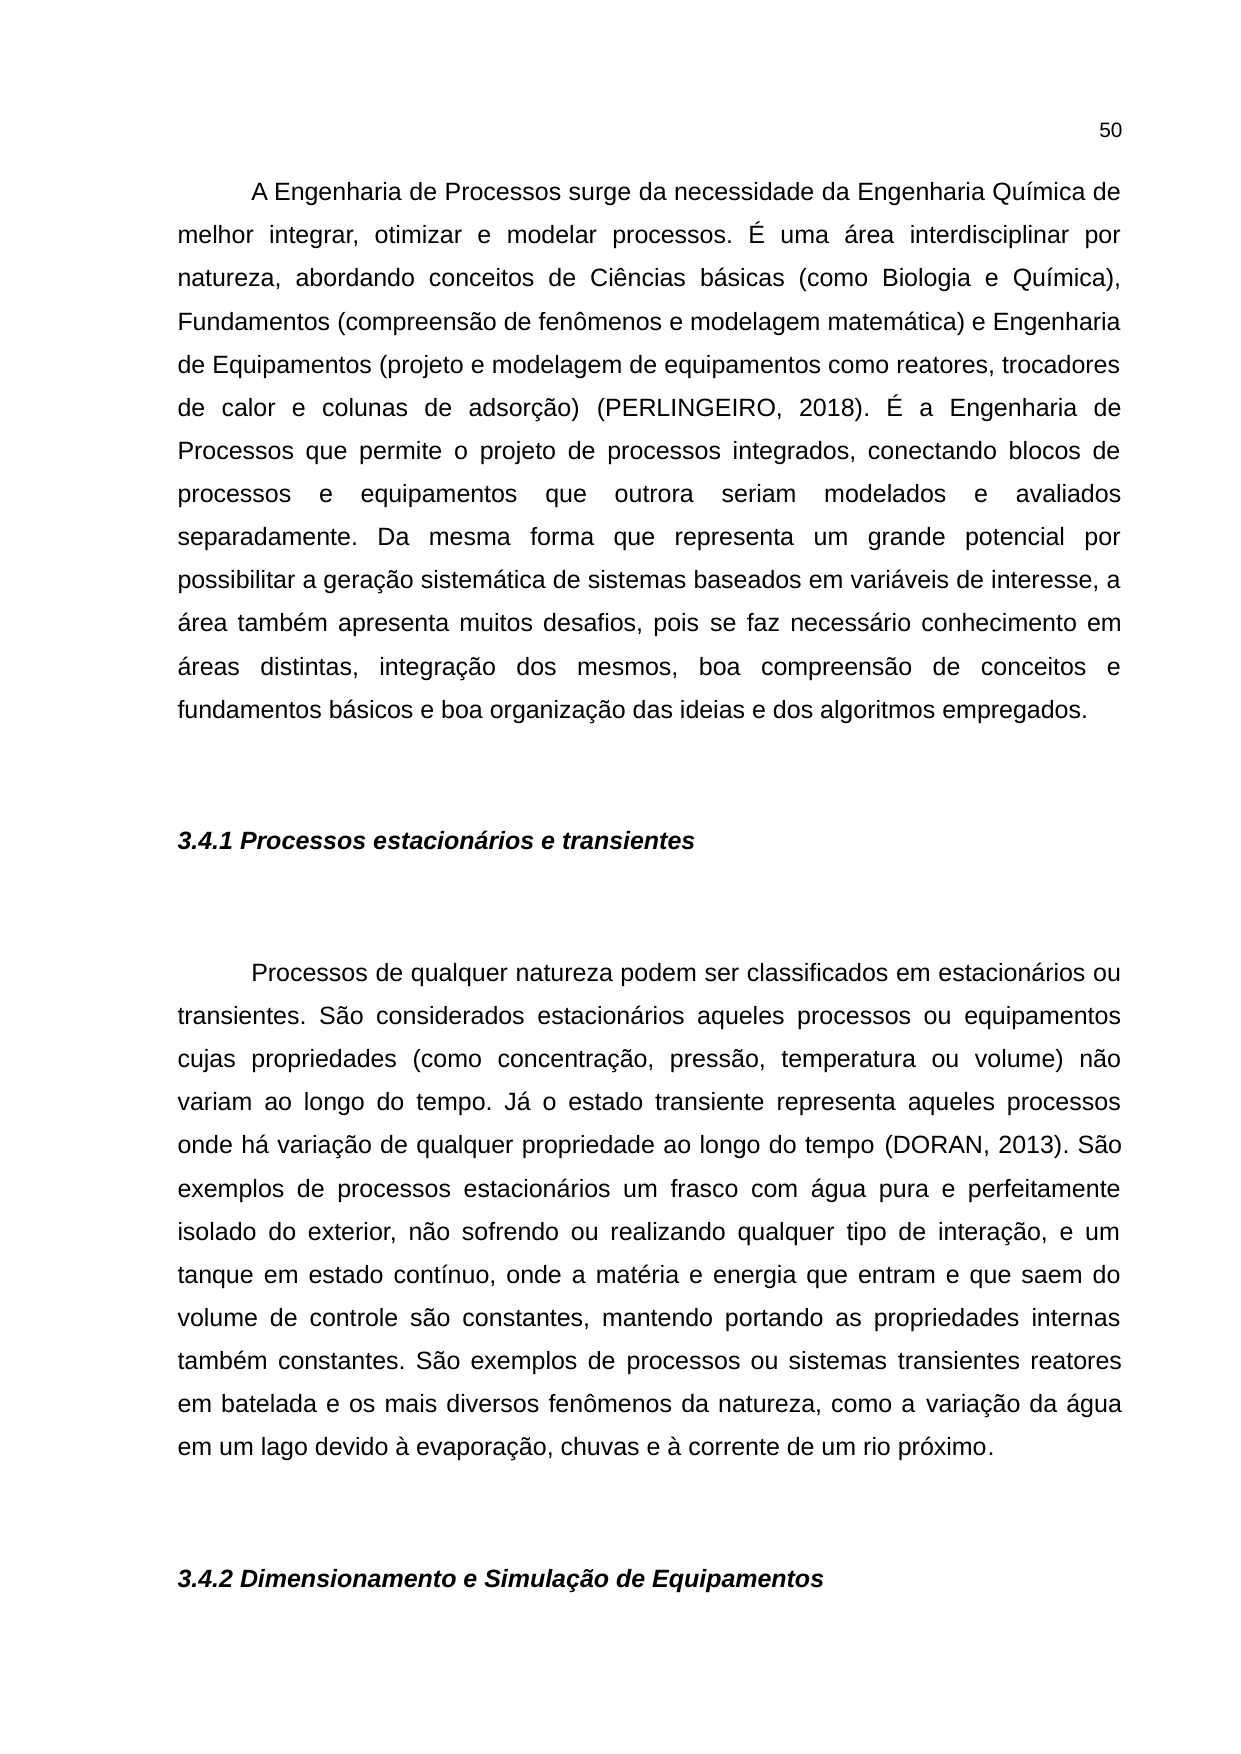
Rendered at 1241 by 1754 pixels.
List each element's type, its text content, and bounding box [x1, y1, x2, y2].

subtitle Processos estacionários e transientes [177, 826, 1122, 855]
text Processos de qualquer natureza podem ser classificados em estacionários ou transientes. São considerados estacionários aqueles processos ou equipamentos cujas propriedades (como concentração, pressão, temperatura ou volume) não variam ao longo do tempo. Já o estado transiente representa aqueles processos onde há variação de qualquer propriedade ao longo do tempo (DORAN, 2013). São exemplos de processos estacionários um frasco com água pura e perfeitamente isolado do exterior, não sofrendo ou realizando qualquer tipo de interação, e um tanque em estado contínuo, onde a matéria e energia que entram e que saem do volume de controle são constantes, mantendo portando as propriedades internas também constantes. São exemplos de processos ou sistemas transientes reatores em batelada e os mais diversos fenômenos da natureza, como a variação da água em um lago devido à evaporação, chuvas e à corrente de um rio próximo. [177, 958, 1122, 1461]
subtitle Dimensionamento e Simulação de Equipamentos [177, 1564, 1122, 1593]
text A Engenharia de Processos surge da necessidade da Engenharia Química de melhor integrar, otimizar e modelar processos. É uma área interdisciplinar por natureza, abordando conceitos de Ciências básicas (como Biologia e Química), Fundamentos (compreensão de fenômenos e modelagem matemática) e Engenharia de Equipamentos (projeto e modelagem de equipamentos como reatores, trocadores de calor e colunas de adsorção) (PERLINGEIRO, 2018). É a Engenharia de Processos que permite o projeto de processos integrados, conectando blocos de processos e equipamentos que outrora seriam modelados e avaliados separadamente. Da mesma forma que representa um grande potencial por possibilitar a geração sistemática de sistemas baseados em variáveis de interesse, a área também apresenta muitos desafios, pois se faz necessário conhecimento em áreas distintas, integração dos mesmos, boa compreensão de conceitos e fundamentos básicos e boa organização das ideias e dos algoritmos empregados. [177, 177, 1122, 723]
